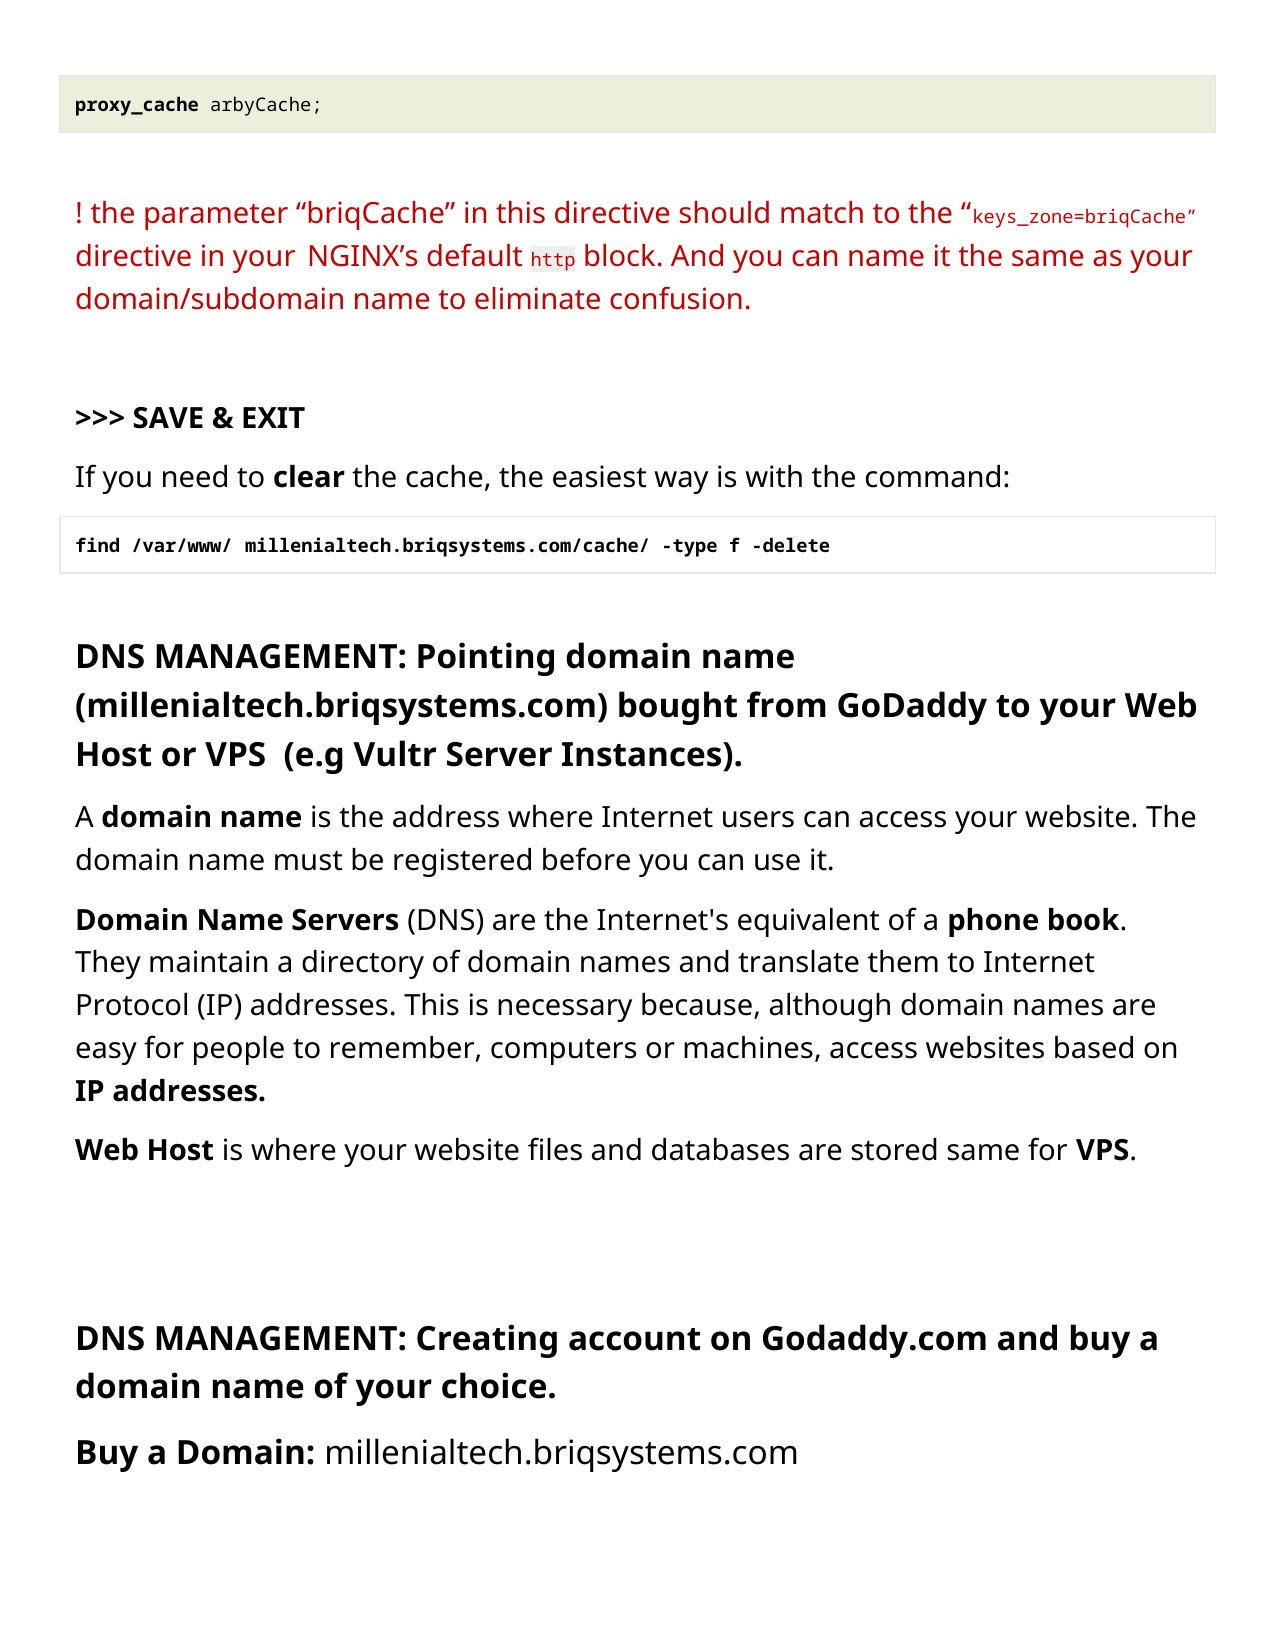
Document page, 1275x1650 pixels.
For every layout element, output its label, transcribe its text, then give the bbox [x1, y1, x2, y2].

text A domain name is the address where Internet users can access your website. The domain name must be registered before you can use it. [75, 797, 1200, 879]
text >>> SAVE & EXIT [75, 397, 1200, 437]
text Buy a Domain: millenialtech.briqsystems.com [75, 1429, 1200, 1474]
text Web Host is where your website files and databases are stored same for VPS. [75, 1130, 1200, 1169]
text ! the parameter “briqCache” in this directive should match to the “keys_zone=briqCache” directive in your NGINX’s default http block. And you can name it the same as your domain/subdomain name to eliminate confusion. [75, 192, 1200, 318]
text proxy_cache arbyCache; [61, 77, 1215, 131]
text Domain Name Servers (DNS) are the Internet's equivalent of a phone book. They maintain a directory of domain names and translate them to Internet Protocol (IP) addresses. This is necessary because, although domain names are easy for people to remember, computers or machines, access websites based on IP addresses. [75, 899, 1200, 1110]
text If you need to clear the cache, the easiest way is with the command: [75, 456, 1200, 496]
text find /var/www/ millenialtech.briqsystems.com/cache/ -type f -delete [61, 517, 1215, 572]
text DNS MANAGEMENT: Pointing domain name (millenialtech.briqsystems.com) bought from GoDaddy to your Web Host or VPS (e.g Vultr Server Instances). [75, 633, 1200, 776]
text DNS MANAGEMENT: Creating account on Godaddy.com and buy a domain name of your choice. [75, 1314, 1200, 1409]
